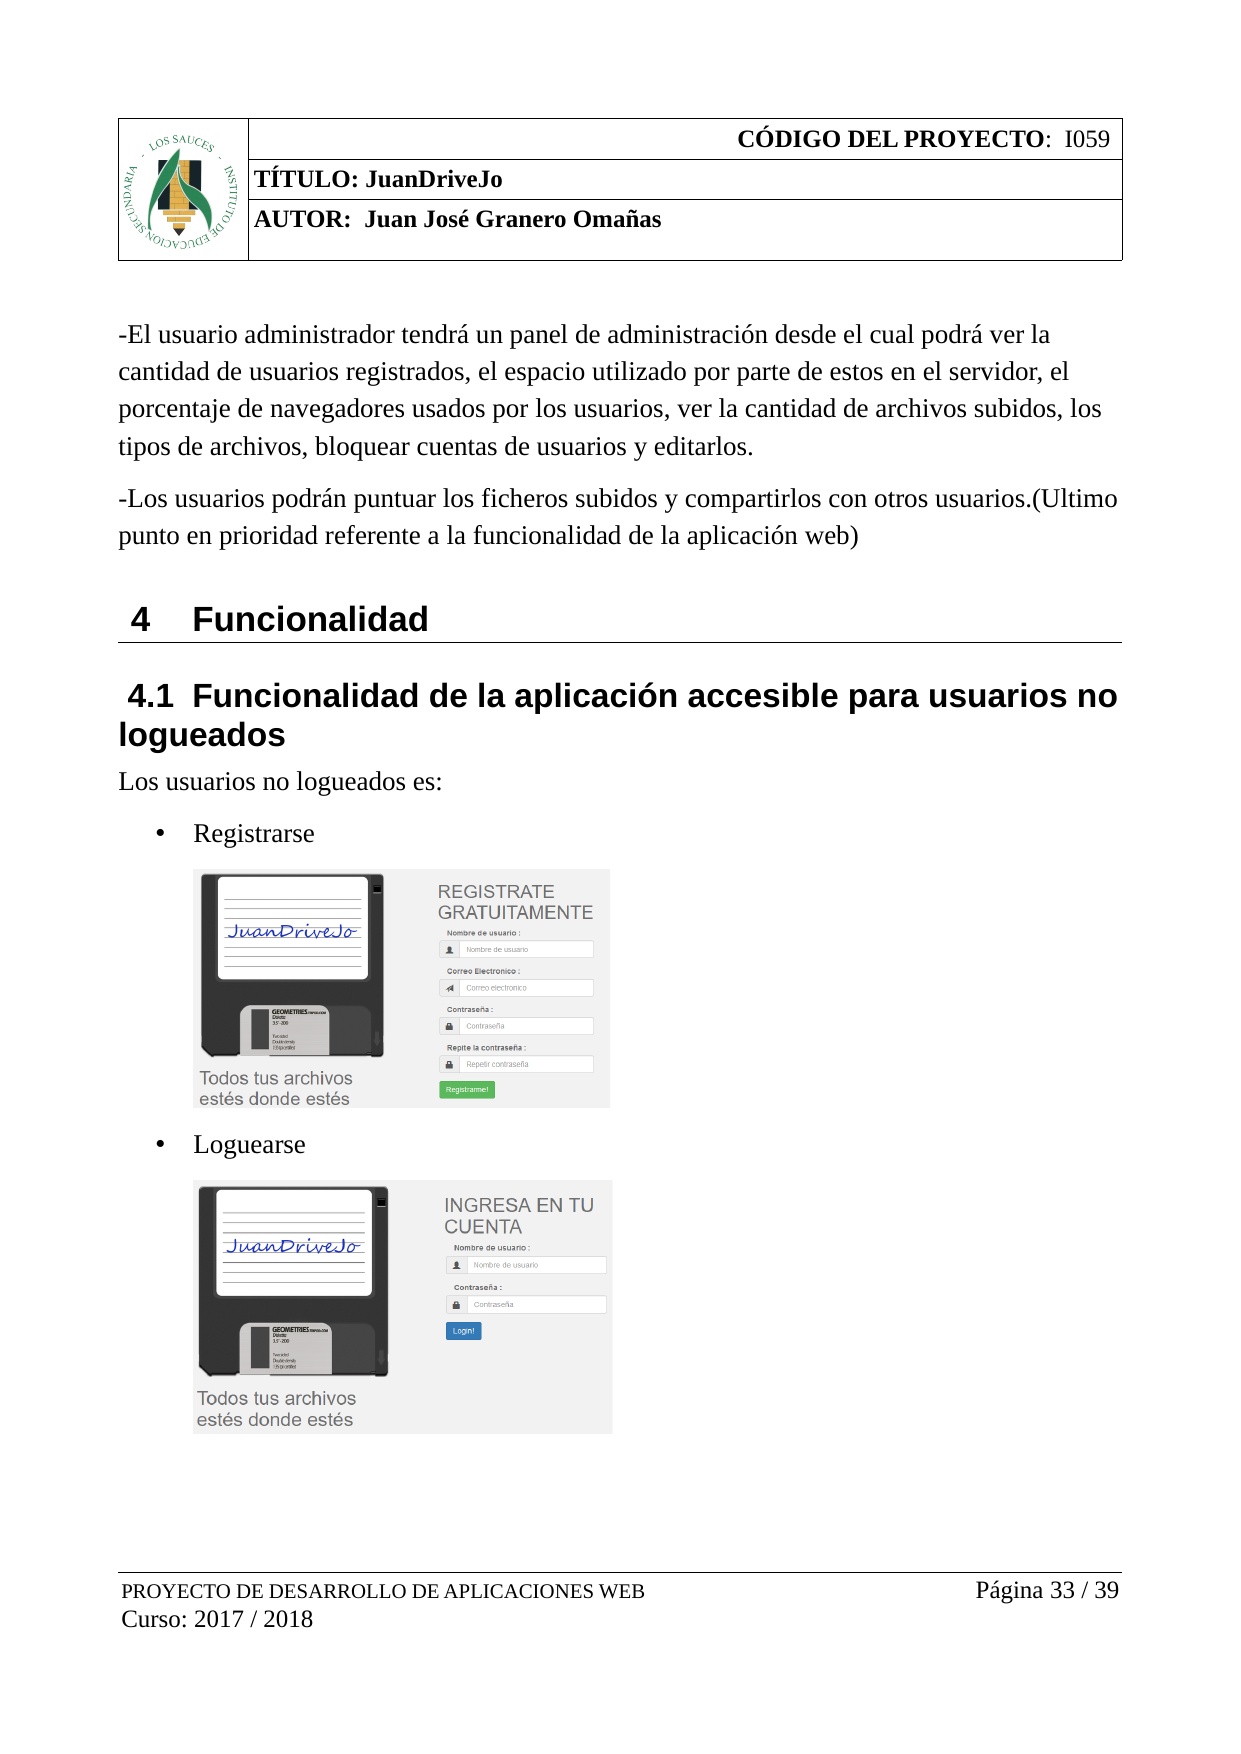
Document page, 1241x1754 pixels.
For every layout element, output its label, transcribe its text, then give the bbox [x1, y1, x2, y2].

picture [112, 123, 254, 257]
subtitle Funcionalidad de la aplicación accesible para usuarios no logueados [118, 676, 1122, 753]
list Registrarse [156, 817, 1122, 849]
picture [193, 1180, 613, 1434]
list Loguearse [156, 1128, 1122, 1159]
text -Los usuarios podrán puntuar los ficheros subidos y compartirlos con otros usuarios.(Ultimo punto en prioridad referente a la funcionalidad de la aplicación web) [118, 482, 1122, 550]
subtitle Funcionalidad [118, 596, 1122, 642]
picture [193, 869, 611, 1108]
text -El usuario administrador tendrá un panel de administración desde el cual podrá ver la cantidad de usuarios registrados, el espacio utilizado por parte de estos en el servidor, el porcentaje de navegadores usados por los usuarios, ver la cantidad de archivos subidos, los tipos de archivos, bloquear cuentas de usuarios y editarlos. [118, 318, 1122, 461]
text Los usuarios no logueados es: [118, 766, 1122, 797]
